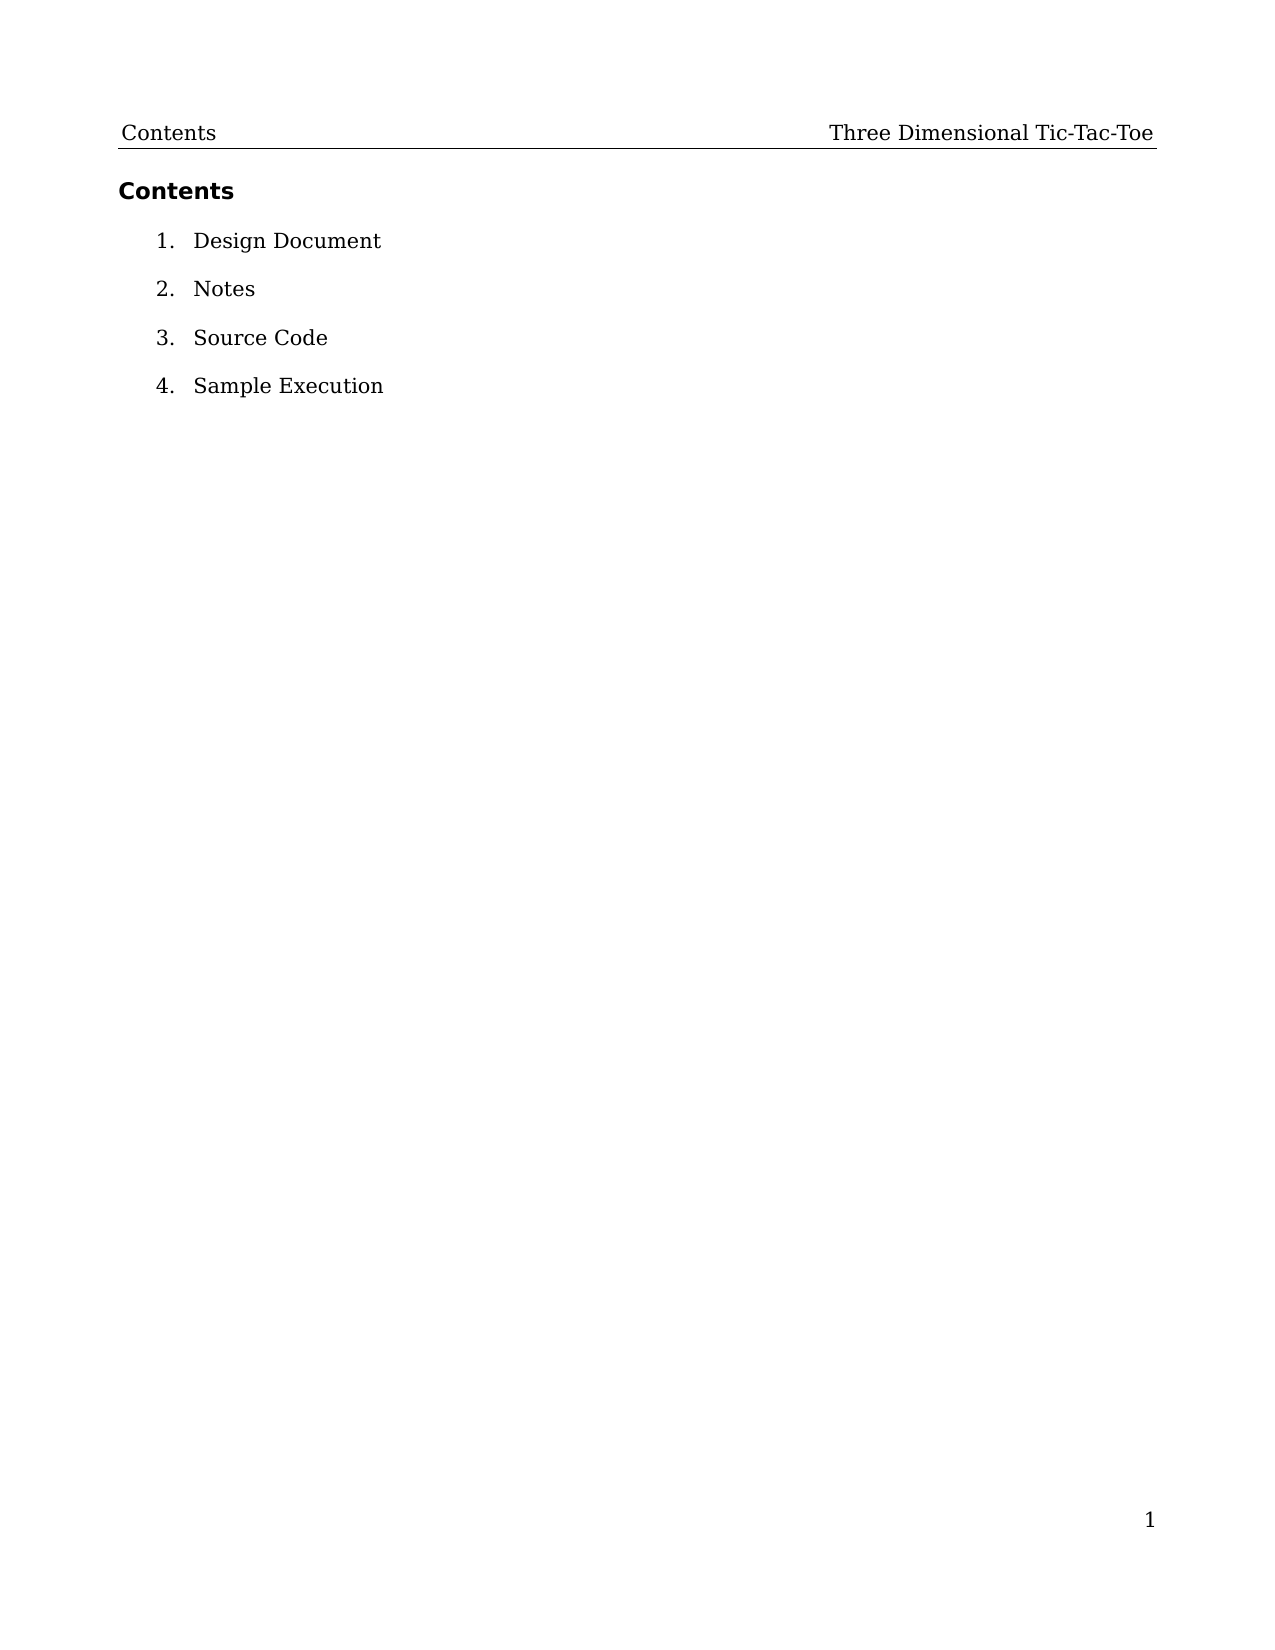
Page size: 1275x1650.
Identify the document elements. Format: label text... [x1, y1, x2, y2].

text Contents [118, 178, 1157, 205]
list Notes [156, 277, 1157, 302]
list Source Code [156, 326, 1157, 350]
list Design Document [156, 229, 1157, 253]
list Sample Execution [156, 374, 1157, 399]
